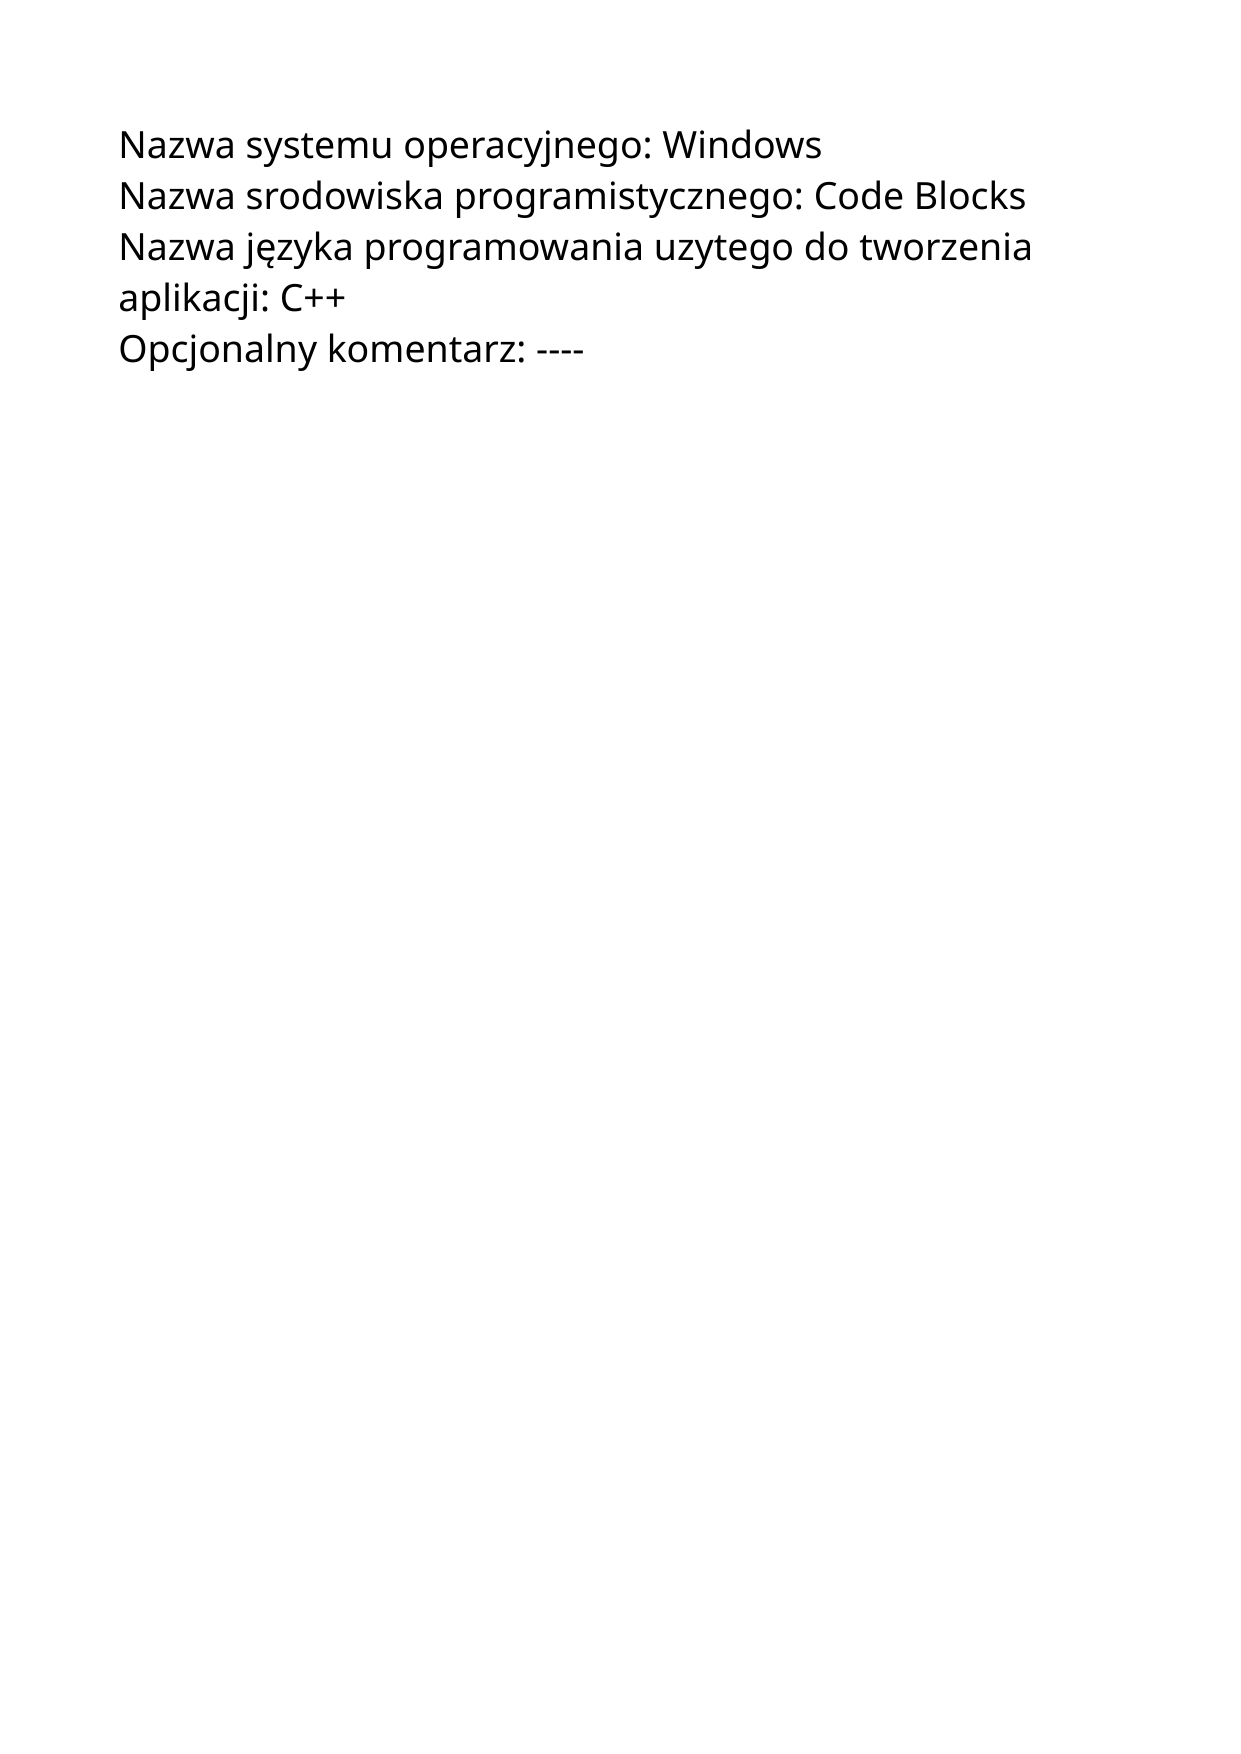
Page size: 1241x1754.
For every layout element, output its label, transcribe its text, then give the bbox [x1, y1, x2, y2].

text Nazwa systemu operacyjnego: Windows [118, 118, 1122, 169]
text Nazwa srodowiska programistycznego: Code Blocks [118, 169, 1122, 220]
text Opcjonalny komentarz: ---- [118, 322, 1122, 373]
text Nazwa języka programowania uzytego do tworzenia aplikacji: C++ [118, 220, 1122, 322]
